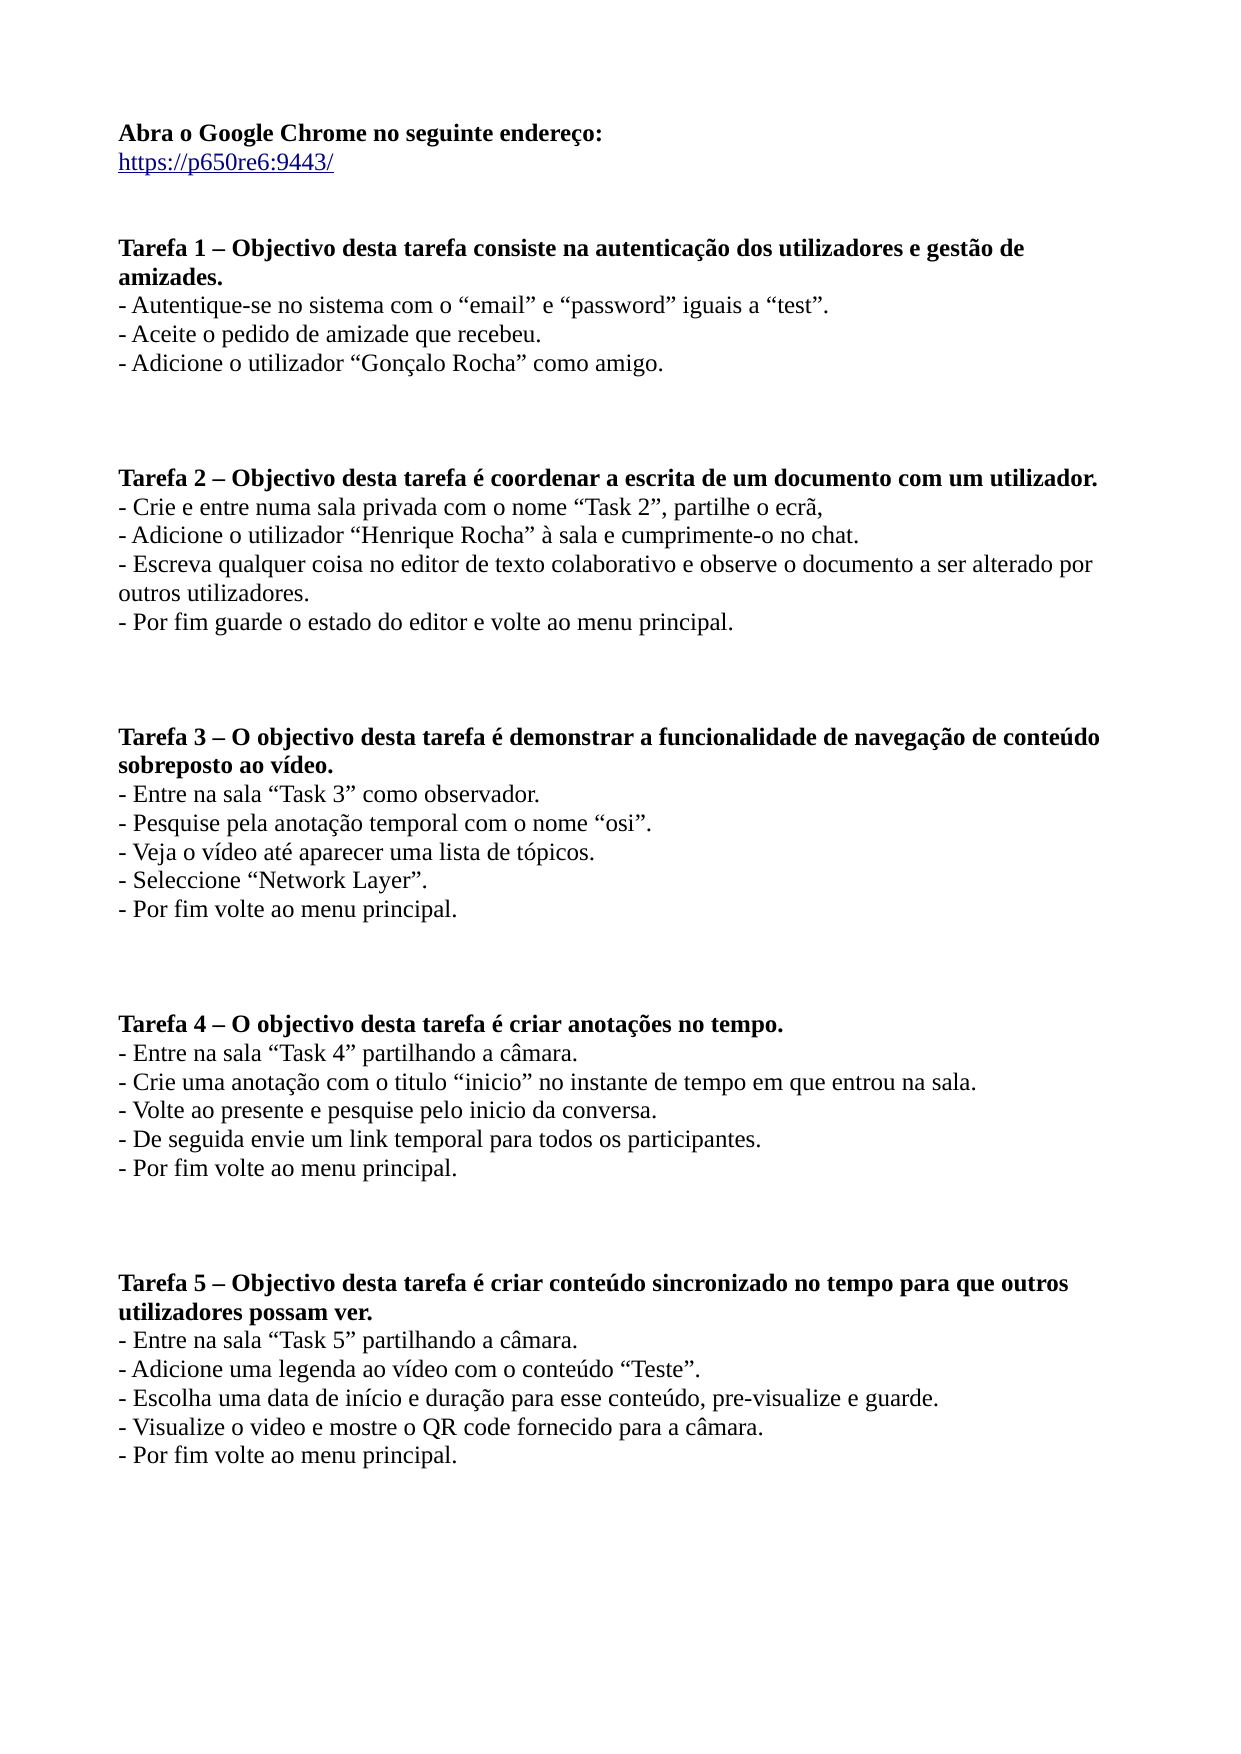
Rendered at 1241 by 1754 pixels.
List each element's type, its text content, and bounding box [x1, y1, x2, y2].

text - Adicione o utilizador “Henrique Rocha” à sala e cumprimente-o no chat. [118, 521, 1122, 549]
text Abra o Google Chrome no seguinte endereço: [118, 118, 1122, 147]
text - Visualize o video e mostre o QR code fornecido para a câmara. [118, 1412, 1122, 1441]
text Tarefa 1 – Objectivo desta tarefa consiste na autenticação dos utilizadores e gestão de amizades. - Autentique-se no sistema com o “email” e “password” iguais a “test”. [118, 233, 1122, 319]
text - Por fim volte ao menu principal. Tarefa 5 – Objectivo desta tarefa é criar conteúdo sincronizado no tempo para que outros utilizadores possam ver. - Entre na sala “Task 5” partilhando a câmara. [118, 1153, 1122, 1354]
text - De seguida envie um link temporal para todos os participantes. [118, 1124, 1122, 1153]
text - Volte ao presente e pesquise pelo inicio da conversa. [118, 1096, 1122, 1124]
text - Por fim volte ao menu principal. Tarefa 4 – O objectivo desta tarefa é criar anotações no tempo. - Entre na sala “Task 4” partilhando a câmara. [118, 894, 1122, 1067]
text - Crie uma anotação com o titulo “inicio” no instante de tempo em que entrou na sala. [118, 1067, 1122, 1096]
text - Aceite o pedido de amizade que recebeu. [118, 319, 1122, 348]
text - Adicione uma legenda ao vídeo com o conteúdo “Teste”. [118, 1354, 1122, 1383]
text - Escreva qualquer coisa no editor de texto colaborativo e observe o documento a ser alterado por outros utilizadores. [118, 549, 1122, 607]
text - Seleccione “Network Layer”. [118, 866, 1122, 894]
text - Por fim volte ao menu principal. [118, 1441, 1122, 1469]
text https://p650re6:9443/ [118, 147, 1122, 176]
text - Pesquise pela anotação temporal com o nome “osi”. [118, 808, 1122, 837]
text - Adicione o utilizador “Gonçalo Rocha” como amigo. Tarefa 2 – Objectivo desta tarefa é coordenar a escrita de um documento com um utilizador. - Crie e entre numa sala privada com o nome “Task 2”, partilhe o ecrã, [118, 348, 1122, 521]
text - Escolha uma data de início e duração para esse conteúdo, pre-visualize e guarde. [118, 1383, 1122, 1412]
text - Por fim guarde o estado do editor e volte ao menu principal. Tarefa 3 – O objectivo desta tarefa é demonstrar a funcionalidade de navegação de conteúdo sobreposto ao vídeo. - Entre na sala “Task 3” como observador. [118, 607, 1122, 808]
text - Veja o vídeo até aparecer uma lista de tópicos. [118, 837, 1122, 866]
